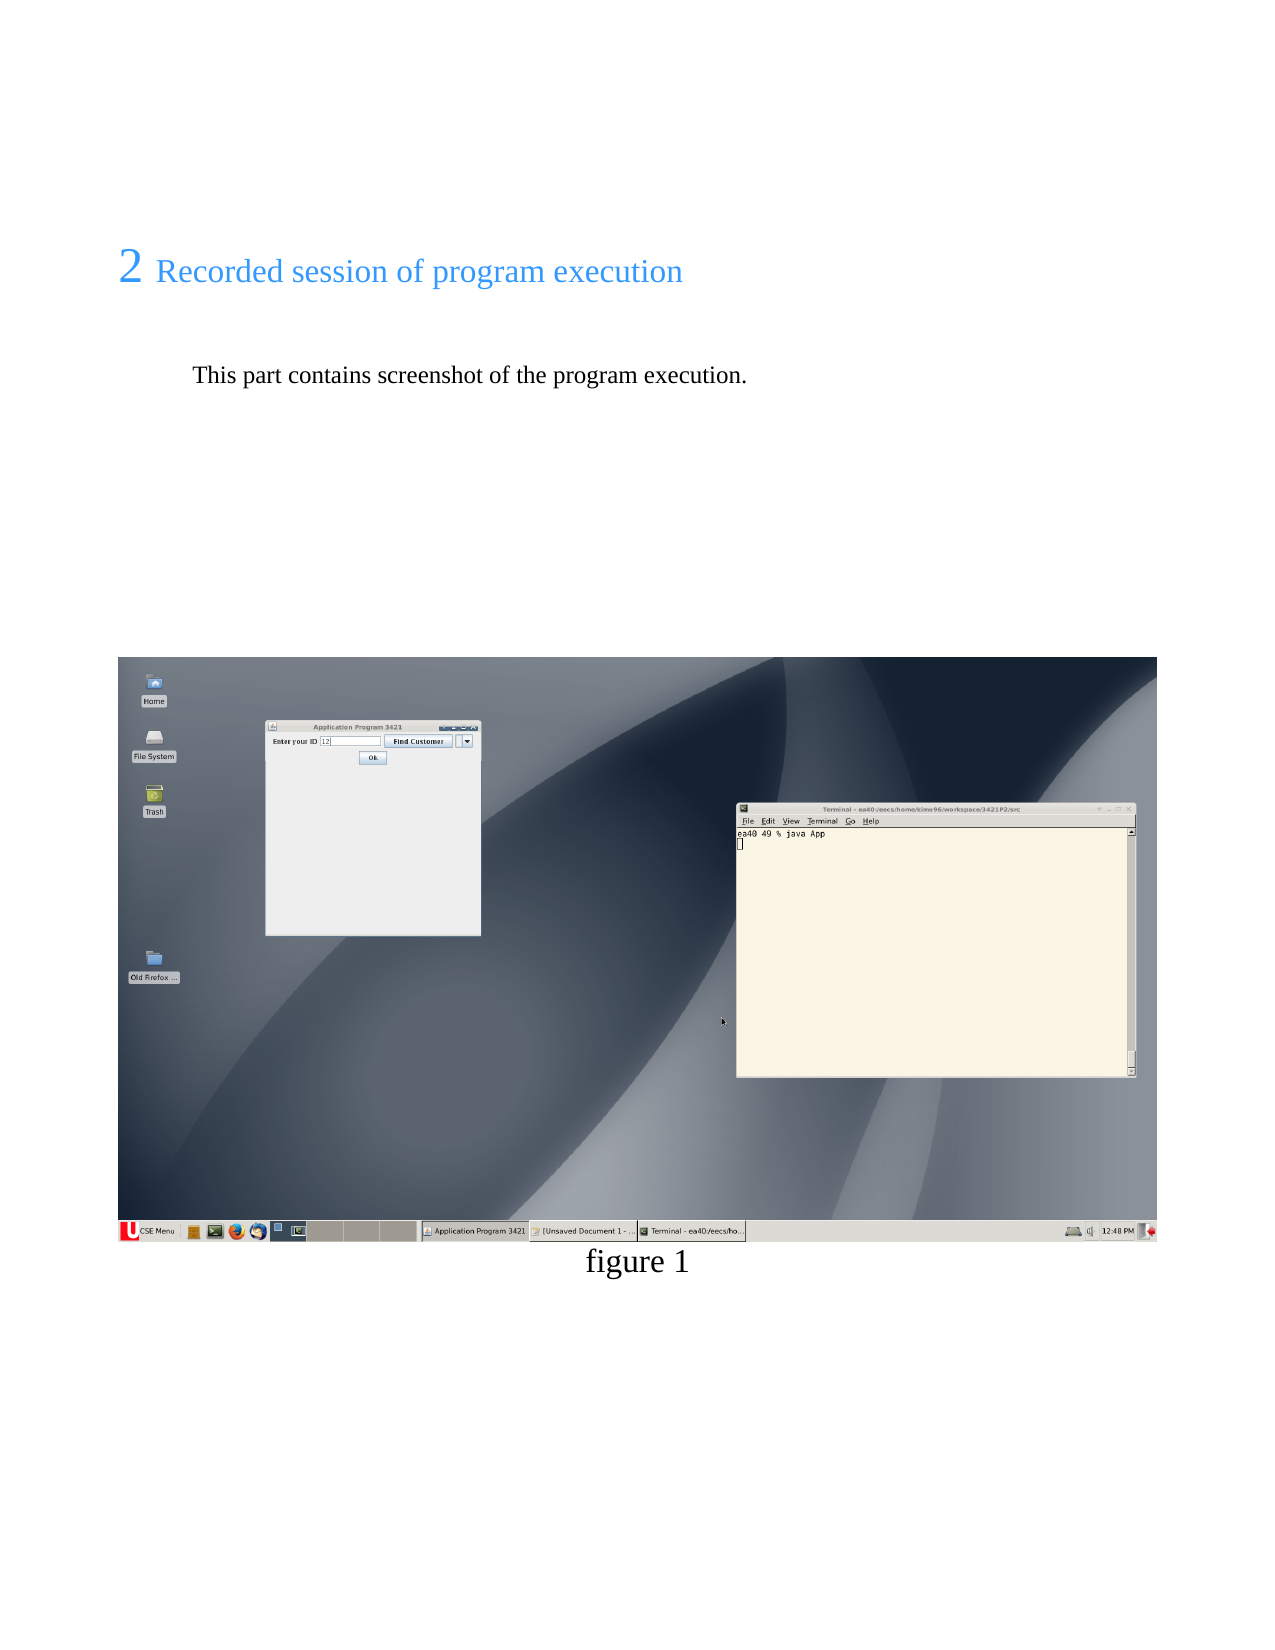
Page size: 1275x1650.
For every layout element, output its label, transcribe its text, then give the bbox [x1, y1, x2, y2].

text 2 Recorded session of program execution [118, 236, 1157, 293]
picture [118, 657, 1157, 1242]
text figure 1 [118, 1242, 1157, 1280]
text This part contains screenshot of the program execution. [118, 360, 1157, 389]
